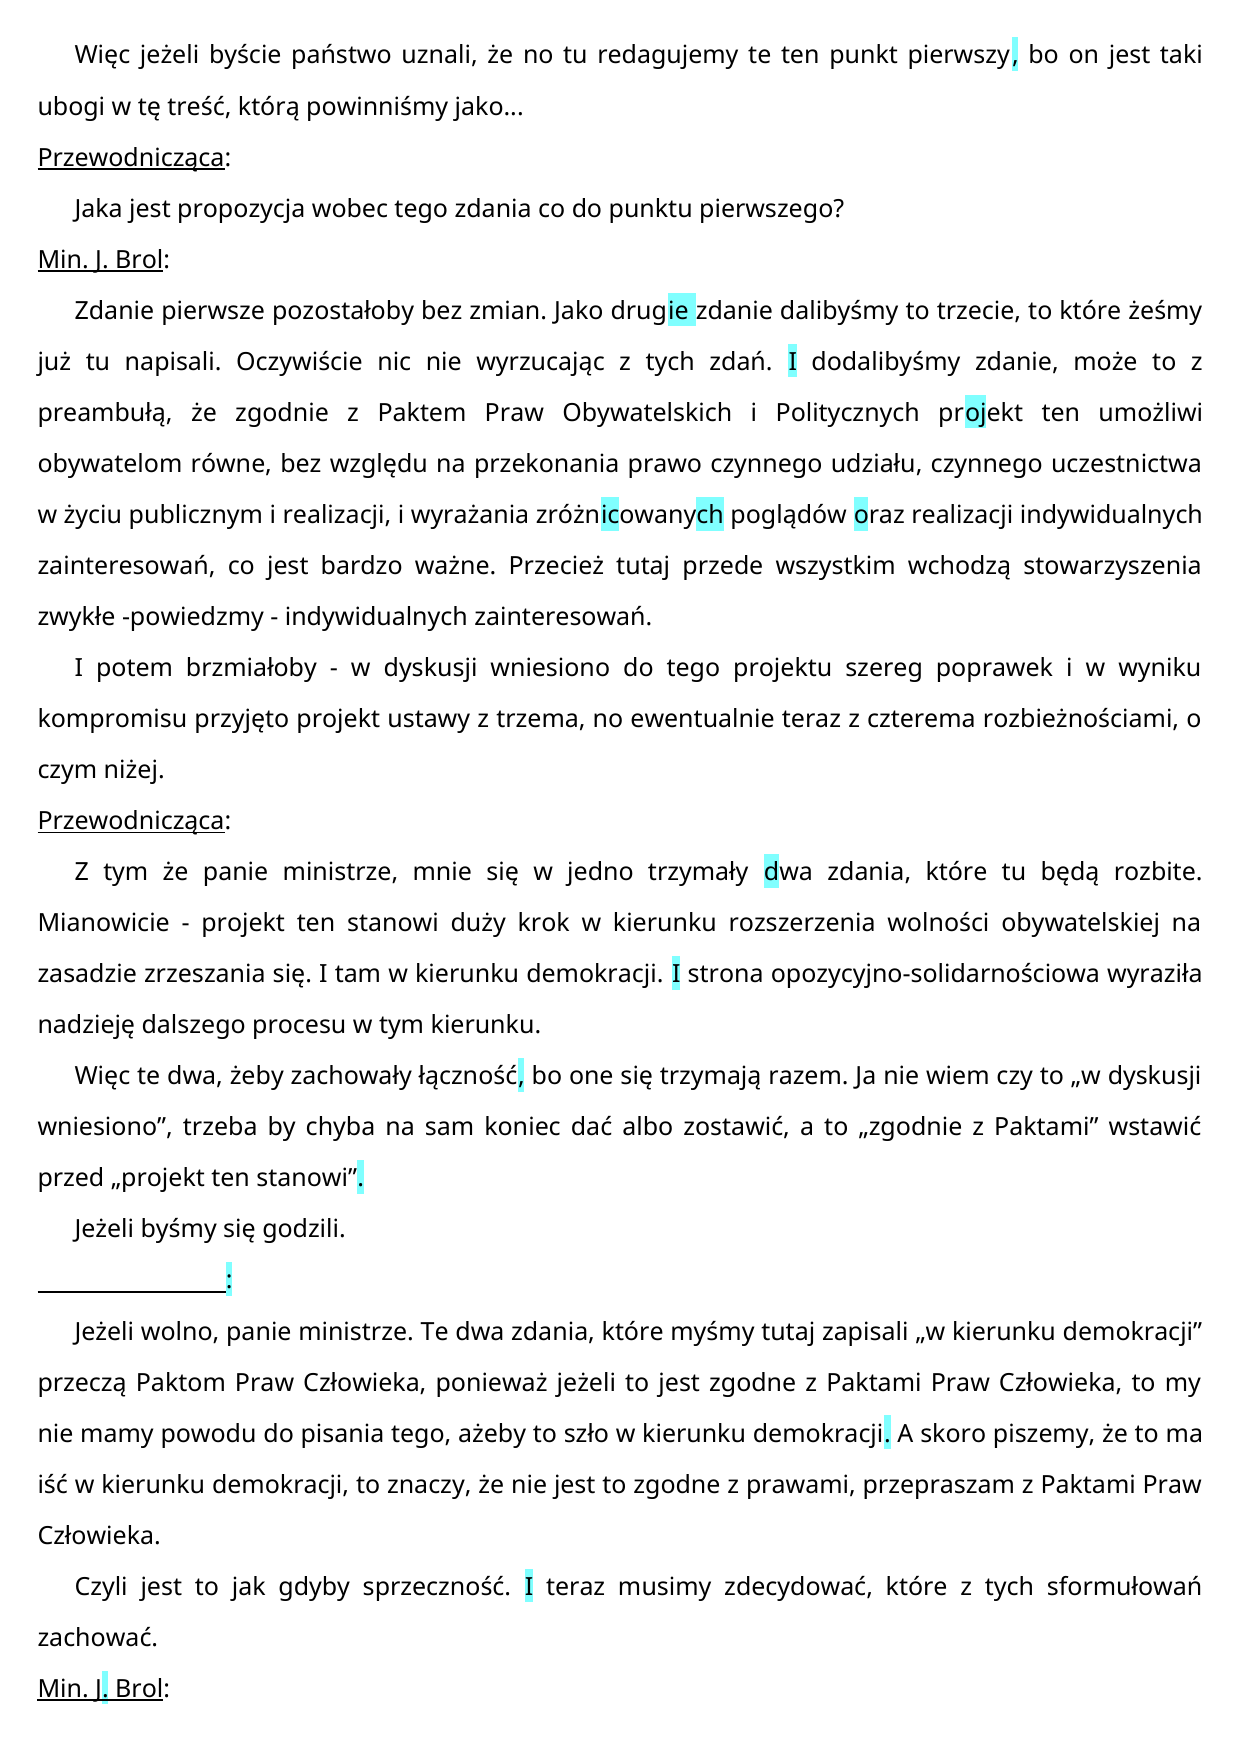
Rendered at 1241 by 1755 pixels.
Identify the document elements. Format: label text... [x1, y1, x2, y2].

text Jaka jest propozycja wobec tego zdania co do punktu pierwszego? [37, 190, 1203, 224]
text Zdanie pierwsze pozostałoby bez zmian. Jako drugie zdanie dalibyśmy to trzecie, to które żeśmy już tu napisali. Oczywiście nic nie wyrzucając z tych zdań. I dodalibyśmy zdanie, może to z preambułą, że zgodnie z Paktem Praw Obywatelskich i Politycznych projekt ten umożliwi obywatelom równe, bez względu na przekonania prawo czynnego udziału, czynnego uczestnictwa w życiu publicznym i realizacji, i wyrażania zróżnicowanych poglądów oraz realizacji indywidualnych zainteresowań, co jest bardzo ważne. Przecież tutaj przede wszystkim wchodzą stowarzyszenia zwykłe -powiedzmy - indywidualnych zainteresowań. [37, 292, 1203, 633]
text Przewodnicząca: [37, 803, 1203, 837]
text Z tym że panie ministrze, mnie się w jedno trzymały dwa zdania, które tu będą rozbite. Mianowicie - projekt ten stanowi duży krok w kierunku rozszerzenia wolności obywatelskiej na zasadzie zrzeszania się. I tam w kierunku demokracji. I strona opozycyjno-solidarnościowa wyraziła nadzieję dalszego procesu w tym kierunku. [37, 854, 1203, 1041]
text Więc jeżeli byście państwo uznali, że no tu redagujemy te ten punkt pierwszy, bo on jest taki ubogi w tę treść, którą powinniśmy jako... [37, 37, 1203, 122]
text Jeżeli byśmy się godzili. [37, 1211, 1203, 1245]
text Min. J. Brol: [37, 241, 1203, 275]
text Jeżeli wolno, panie ministrze. Te dwa zdania, które myśmy tutaj zapisali „w kierunku demokracji” przeczą Paktom Praw Człowieka, ponieważ jeżeli to jest zgodne z Paktami Praw Człowieka, to my nie mamy powodu do pisania tego, ażeby to szło w kierunku demokracji. A skoro piszemy, że to ma iść w kierunku demokracji, to znaczy, że nie jest to zgodne z prawami, przepraszam z Paktami Praw Człowieka. [37, 1313, 1203, 1551]
text Więc te dwa, żeby zachowały łączność, bo one się trzymają razem. Ja nie wiem czy to „w dyskusji wniesiono”, trzeba by chyba na sam koniec dać albo zostawić, a to „zgodnie z Paktami” wstawić przed „projekt ten stanowi”. [37, 1058, 1203, 1194]
text Czyli jest to jak gdyby sprzeczność. I teraz musimy zdecydować, które z tych sformułowań zachować. [37, 1568, 1203, 1653]
text : [37, 1262, 1203, 1296]
text Przewodnicząca: [37, 139, 1203, 173]
text I potem brzmiałoby - w dyskusji wniesiono do tego projektu szereg poprawek i w wyniku kompromisu przyjęto projekt ustawy z trzema, no ewentualnie teraz z czterema rozbieżnościami, o czym niżej. [37, 650, 1203, 786]
text Min. J. Brol: [37, 1671, 1203, 1704]
